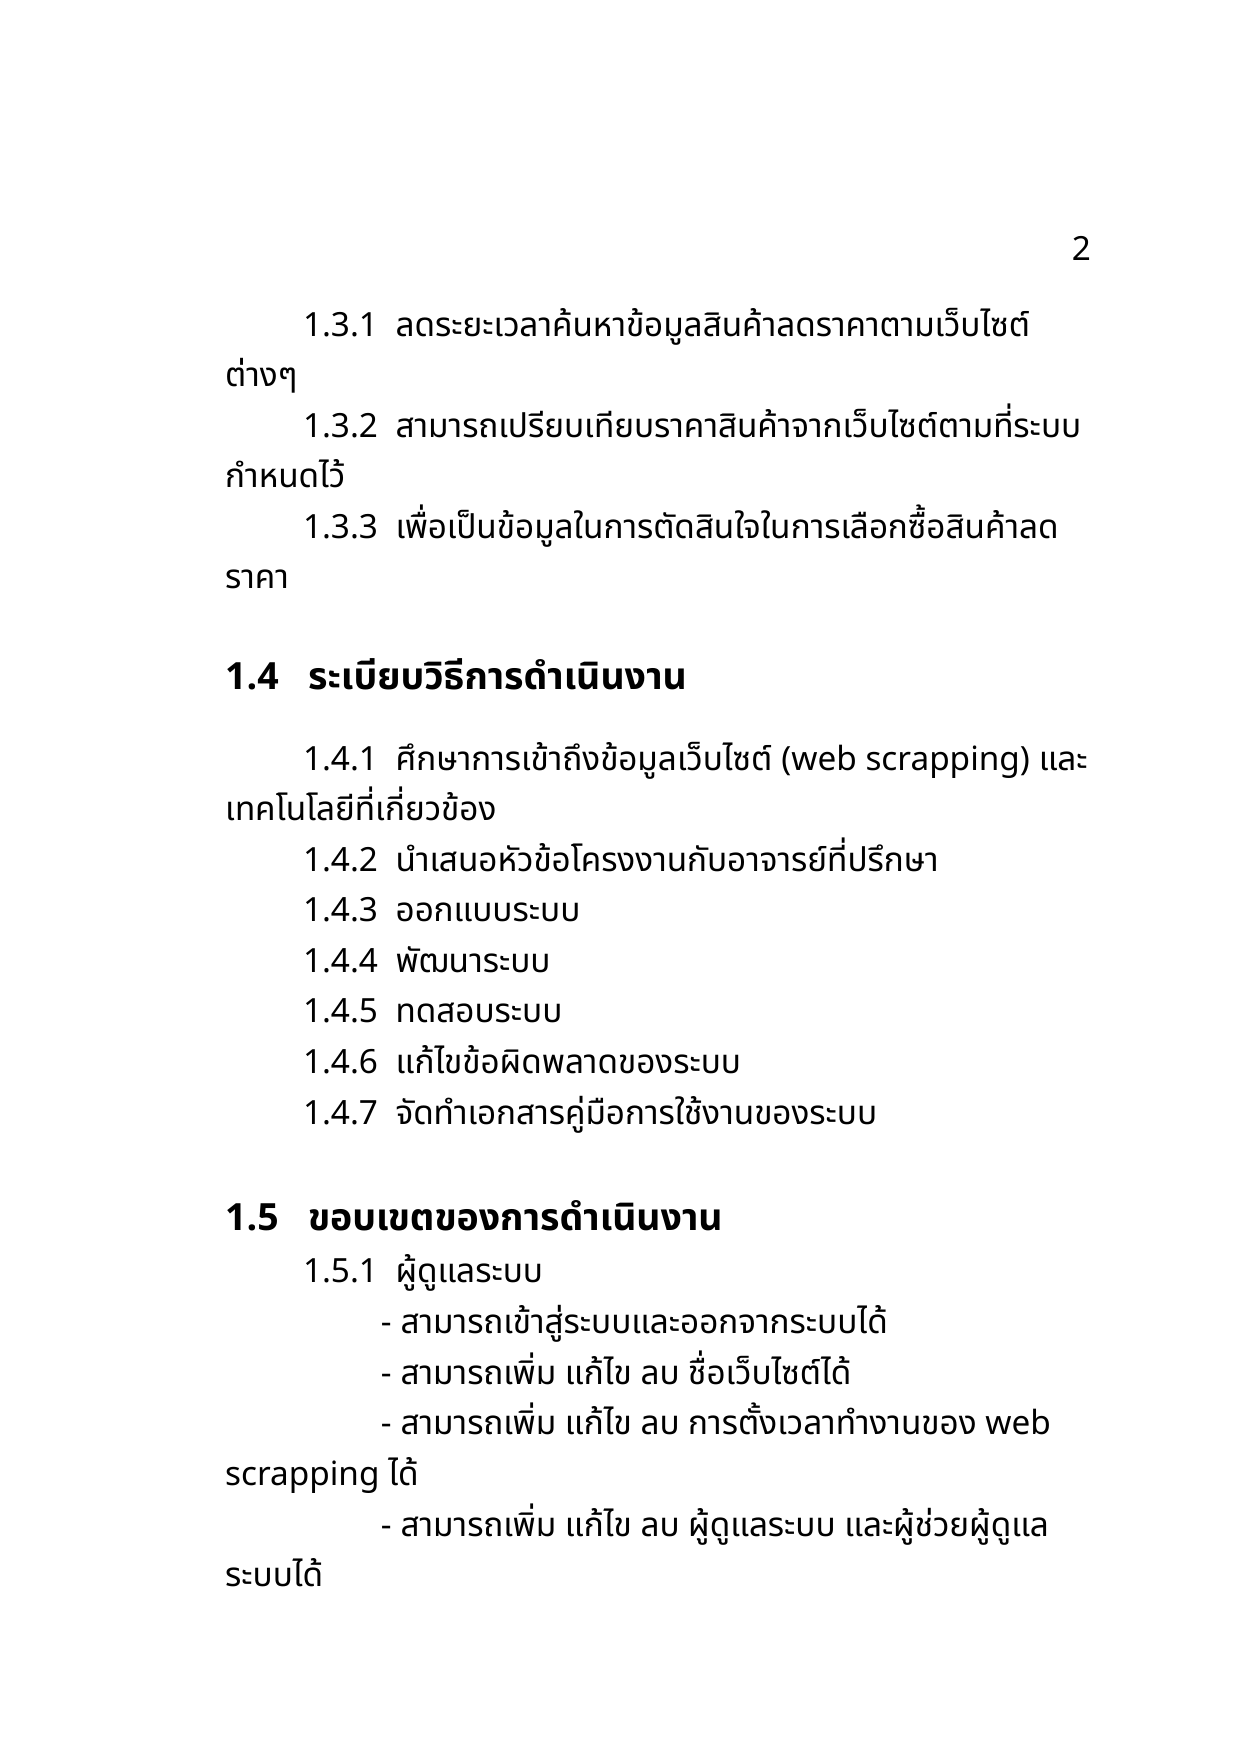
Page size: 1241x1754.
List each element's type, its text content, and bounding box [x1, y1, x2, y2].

text 1.4.5 ทดสอบระบบ [225, 987, 1091, 1038]
text 1.4.1 ศึกษาการเข้าถึงข้อมูลเว็บไซต์ (web scrapping) และเทคโนโลยีที่เกี่ยวข้อง [225, 734, 1091, 835]
text - สามารถเพิ่ม แก้ไข ลบ ชื่อเว็บไซต์ได้ [225, 1348, 1091, 1399]
text - สามารถเพิ่ม แก้ไข ลบ ผู้ดูแลระบบ และผู้ช่วยผู้ดูแลระบบได้ [225, 1500, 1091, 1601]
text - สามารถเพิ่ม แก้ไข ลบ การตั้งเวลาทำงานของ web scrapping ได้ [225, 1399, 1091, 1500]
text 1.4.3 ออกแบบระบบ [225, 886, 1091, 937]
text 1.5.1 ผู้ดูแลระบบ [225, 1247, 1091, 1298]
text 1.4.6 แก้ไขข้อผิดพลาดของระบบ [225, 1038, 1091, 1088]
text 1.3.3 เพื่อเป็นข้อมูลในการตัดสินใจในการเลือกซื้อสินค้าลดราคา [225, 502, 1091, 603]
text 1.4.4 พัฒนาระบบ [225, 937, 1091, 987]
text 1.4.7 จัดทำเอกสารคู่มือการใช้งานของระบบ [225, 1088, 1091, 1139]
text 1.5 ขอบเขตของการดำเนินงาน [225, 1190, 1091, 1247]
text - สามารถเข้าสู่ระบบและออกจากระบบได้ [225, 1298, 1091, 1348]
text 1.4.2 นำเสนอหัวข้อโครงงานกับอาจารย์ที่ปรึกษา [225, 835, 1091, 886]
text 1.3.2 สามารถเปรียบเทียบราคาสินค้าจากเว็บไซต์ตามที่ระบบกำหนดไว้ [225, 401, 1091, 502]
text 1.3.1 ลดระยะเวลาค้นหาข้อมูลสินค้าลดราคาตามเว็บไซต์ต่างๆ [225, 300, 1091, 401]
text 1.4 ระเบียบวิธีการดำเนินงาน [225, 649, 1091, 706]
